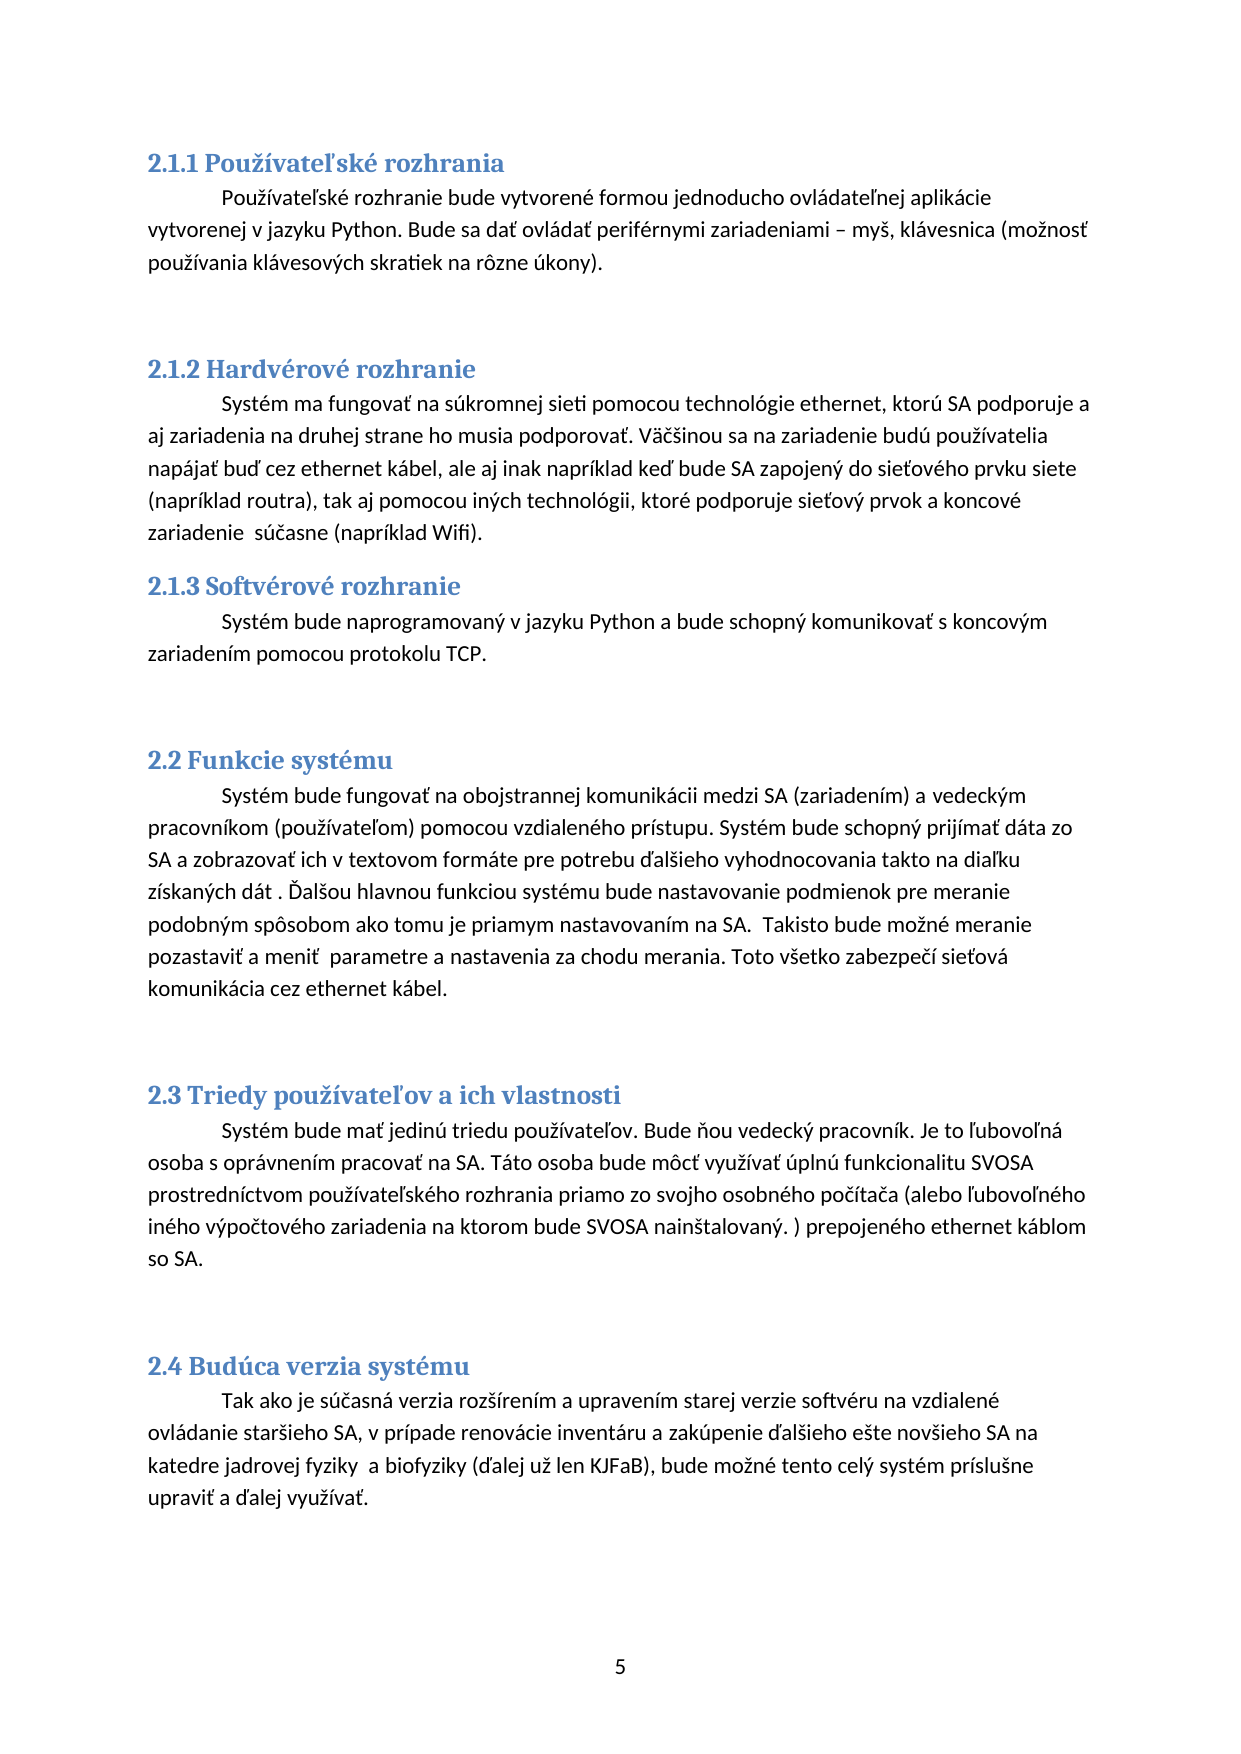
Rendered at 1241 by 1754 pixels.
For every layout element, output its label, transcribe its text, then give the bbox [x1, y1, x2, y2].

text Tak ako je súčasná verzia rozšírením a upravením starej verzie softvéru na vzdialené ovládanie staršieho SA, v prípade renovácie inventáru a zakúpenie ďalšieho ešte novšieho SA na katedre jadrovej fyziky a biofyziky (ďalej už len KJFaB), bude možné tento celý systém príslušne upraviť a ďalej využívať. [148, 1386, 1093, 1511]
text Systém bude naprogramovaný v jazyku Python a bude schopný komunikovať s koncovým zariadením pomocou protokolu TCP. [148, 607, 1093, 667]
subtitle 2.4 Budúca verzia systému [148, 1351, 1093, 1382]
subtitle 2.3 Triedy používateľov a ich vlastnosti [148, 1080, 1093, 1111]
text Systém bude mať jedinú triedu používateľov. Bude ňou vedecký pracovník. Je to ľubovoľná osoba s oprávnením pracovať na SA. Táto osoba bude môcť využívať úplnú funkcionalitu SVOSA prostredníctvom používateľského rozhrania priamo zo svojho osobného počítača (alebo ľubovoľného iného výpočtového zariadenia na ktorom bude SVOSA nainštalovaný. ) prepojeného ethernet káblom so SA. [148, 1116, 1093, 1273]
subtitle 2.1.2 Hardvérové rozhranie [148, 354, 1093, 385]
text Systém ma fungovať na súkromnej sieti pomocou technológie ethernet, ktorú SA podporuje a aj zariadenia na druhej strane ho musia podporovať. Väčšinou sa na zariadenie budú používatelia napájať buď cez ethernet kábel, ale aj inak napríklad keď bude SA zapojený do sieťového prvku siete (napríklad routra), tak aj pomocou iných technológii, ktoré podporuje sieťový prvok a koncové zariadenie súčasne (napríklad Wifi). [148, 389, 1093, 546]
subtitle 2.2 Funkcie systému [148, 745, 1093, 776]
subtitle 2.1.3 Softvérové rozhranie [148, 571, 1093, 602]
text Systém bude fungovať na obojstrannej komunikácii medzi SA (zariadením) a vedeckým pracovníkom (používateľom) pomocou vzdialeného prístupu. Systém bude schopný prijímať dáta zo SA a zobrazovať ich v textovom formáte pre potrebu ďalšieho vyhodnocovania takto na diaľku získaných dát . Ďalšou hlavnou funkciou systému bude nastavovanie podmienok pre meranie podobným spôsobom ako tomu je priamym nastavovaním na SA. Takisto bude možné meranie pozastaviť a meniť parametre a nastavenia za chodu merania. Toto všetko zabezpečí sieťová komunikácia cez ethernet kábel. [148, 781, 1093, 1002]
text Používateľské rozhranie bude vytvorené formou jednoducho ovládateľnej aplikácie vytvorenej v jazyku Python. Bude sa dať ovládať periférnymi zariadeniami – myš, klávesnica (možnosť používania klávesových skratiek na rôzne úkony). [148, 183, 1093, 276]
subtitle 2.1.1 Používateľské rozhrania [148, 148, 1093, 179]
